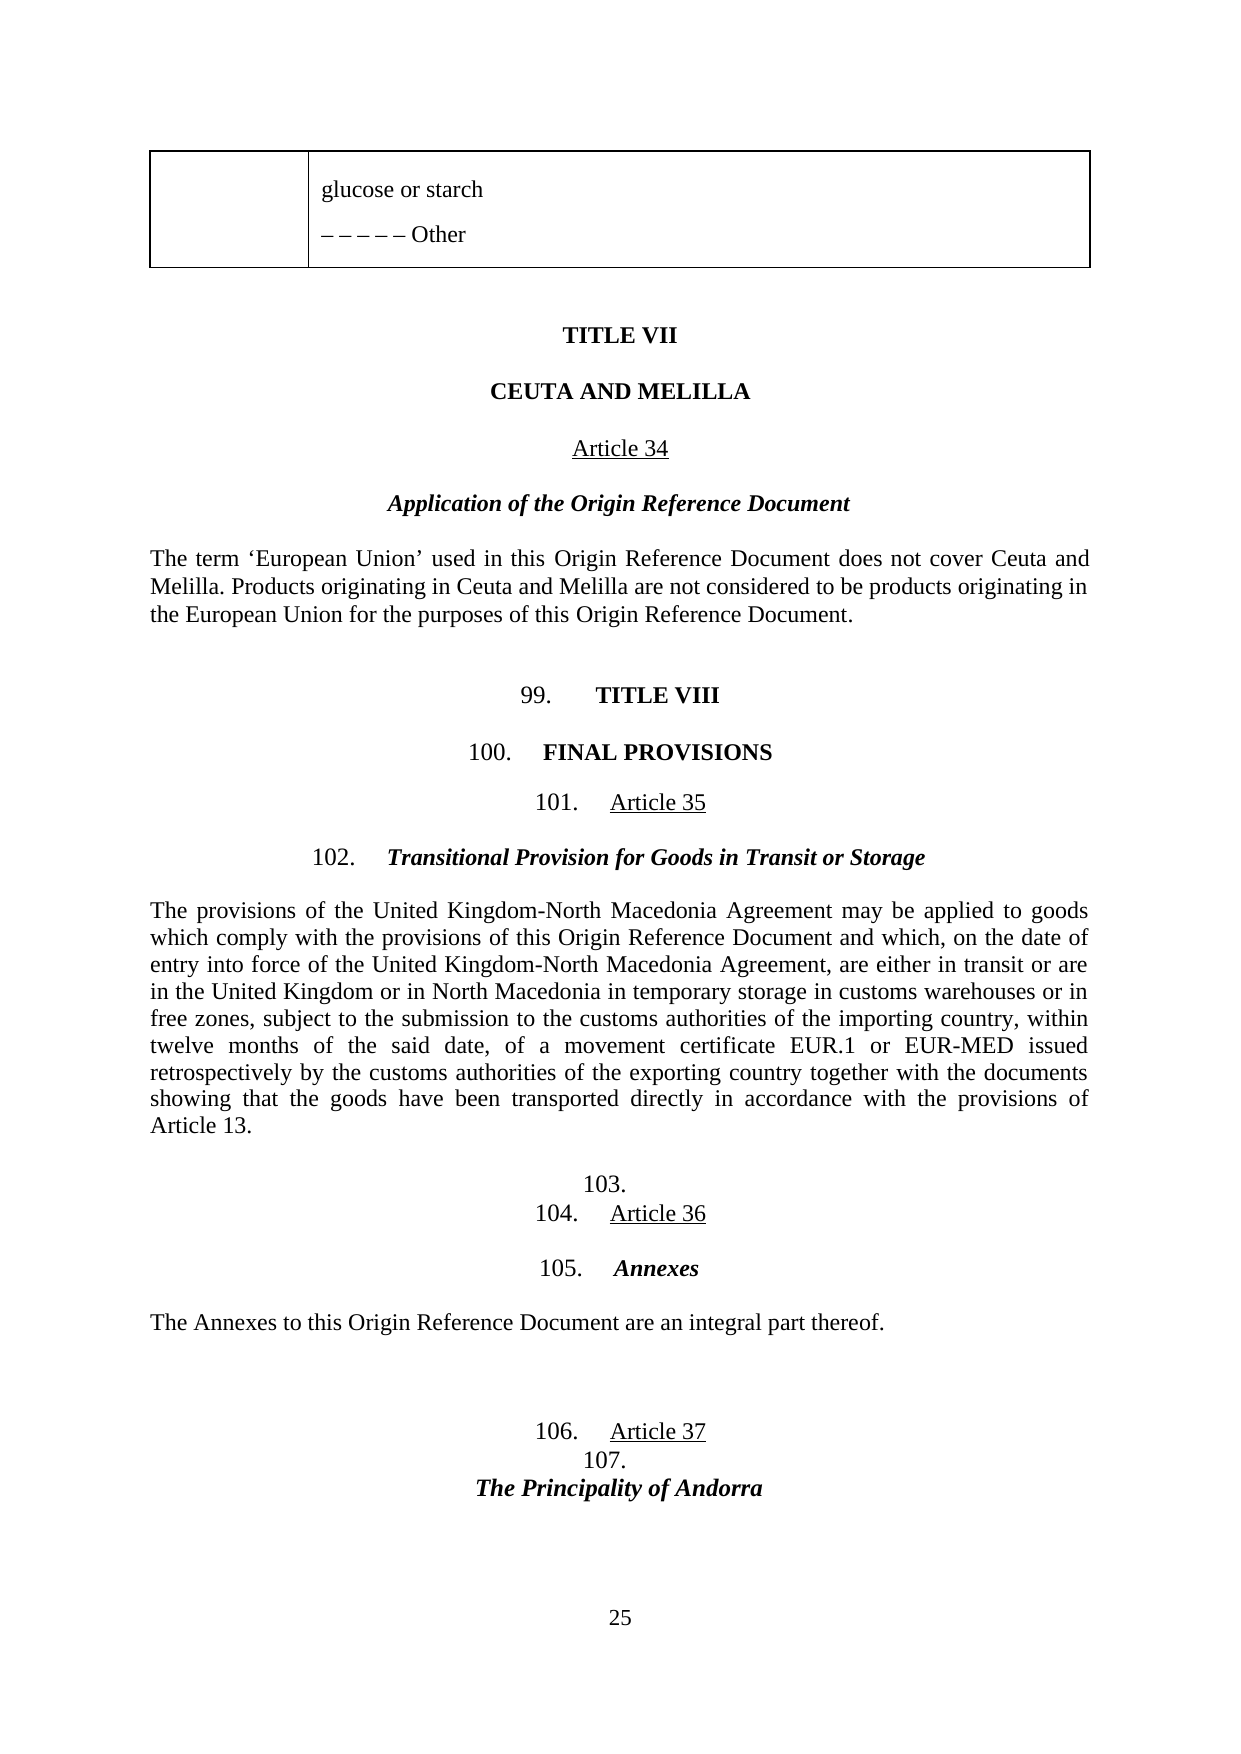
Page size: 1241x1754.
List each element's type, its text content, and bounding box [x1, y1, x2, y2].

text Application of the Origin Reference Document [150, 489, 1090, 517]
text The Annexes to this Origin Reference Document are an integral part thereof. [150, 1308, 1090, 1335]
subtitle Annexes [150, 1253, 1090, 1282]
subtitle FINAL PROVISIONS [150, 737, 1090, 766]
subtitle Article 35 [150, 787, 1090, 816]
table_cell glucose or starch – – – – – Other [309, 152, 1089, 267]
subtitle Article 37 [150, 1416, 1090, 1445]
text Article 34 [150, 434, 1090, 462]
table_cell [151, 152, 308, 267]
subtitle Article 36 [150, 1198, 1090, 1227]
text The term ‘European Union’ used in this Origin Reference Document does not cover Ceuta and Melilla. Products originating in Ceuta and Melilla are not considered to be products originating in the European Union for the purposes of this Origin Reference Document. [150, 544, 1090, 627]
text TITLE VII [150, 321, 1090, 348]
text The provisions of the United Kingdom-North Macedonia Agreement may be applied to goods which comply with the provisions of this Origin Reference Document and which, on the date of entry into force of the United Kingdom-North Macedonia Agreement, are either in transit or are in the United Kingdom or in North Macedonia in temporary storage in customs warehouses or in free zones, subject to the submission to the customs authorities of the importing country, within twelve months of the said date, of a movement certificate EUR.1 or EUR-MED issued retrospectively by the customs authorities of the exporting country together with the documents showing that the goods have been transported directly in accordance with the provisions of Article 13. [150, 897, 1090, 1139]
subtitle Transitional Provision for Goods in Transit or Storage [150, 842, 1090, 870]
text The Principality of Andorra [150, 1473, 1090, 1502]
subtitle TITLE VIII [150, 680, 1090, 708]
text CEUTA AND MELILLA [150, 377, 1090, 405]
